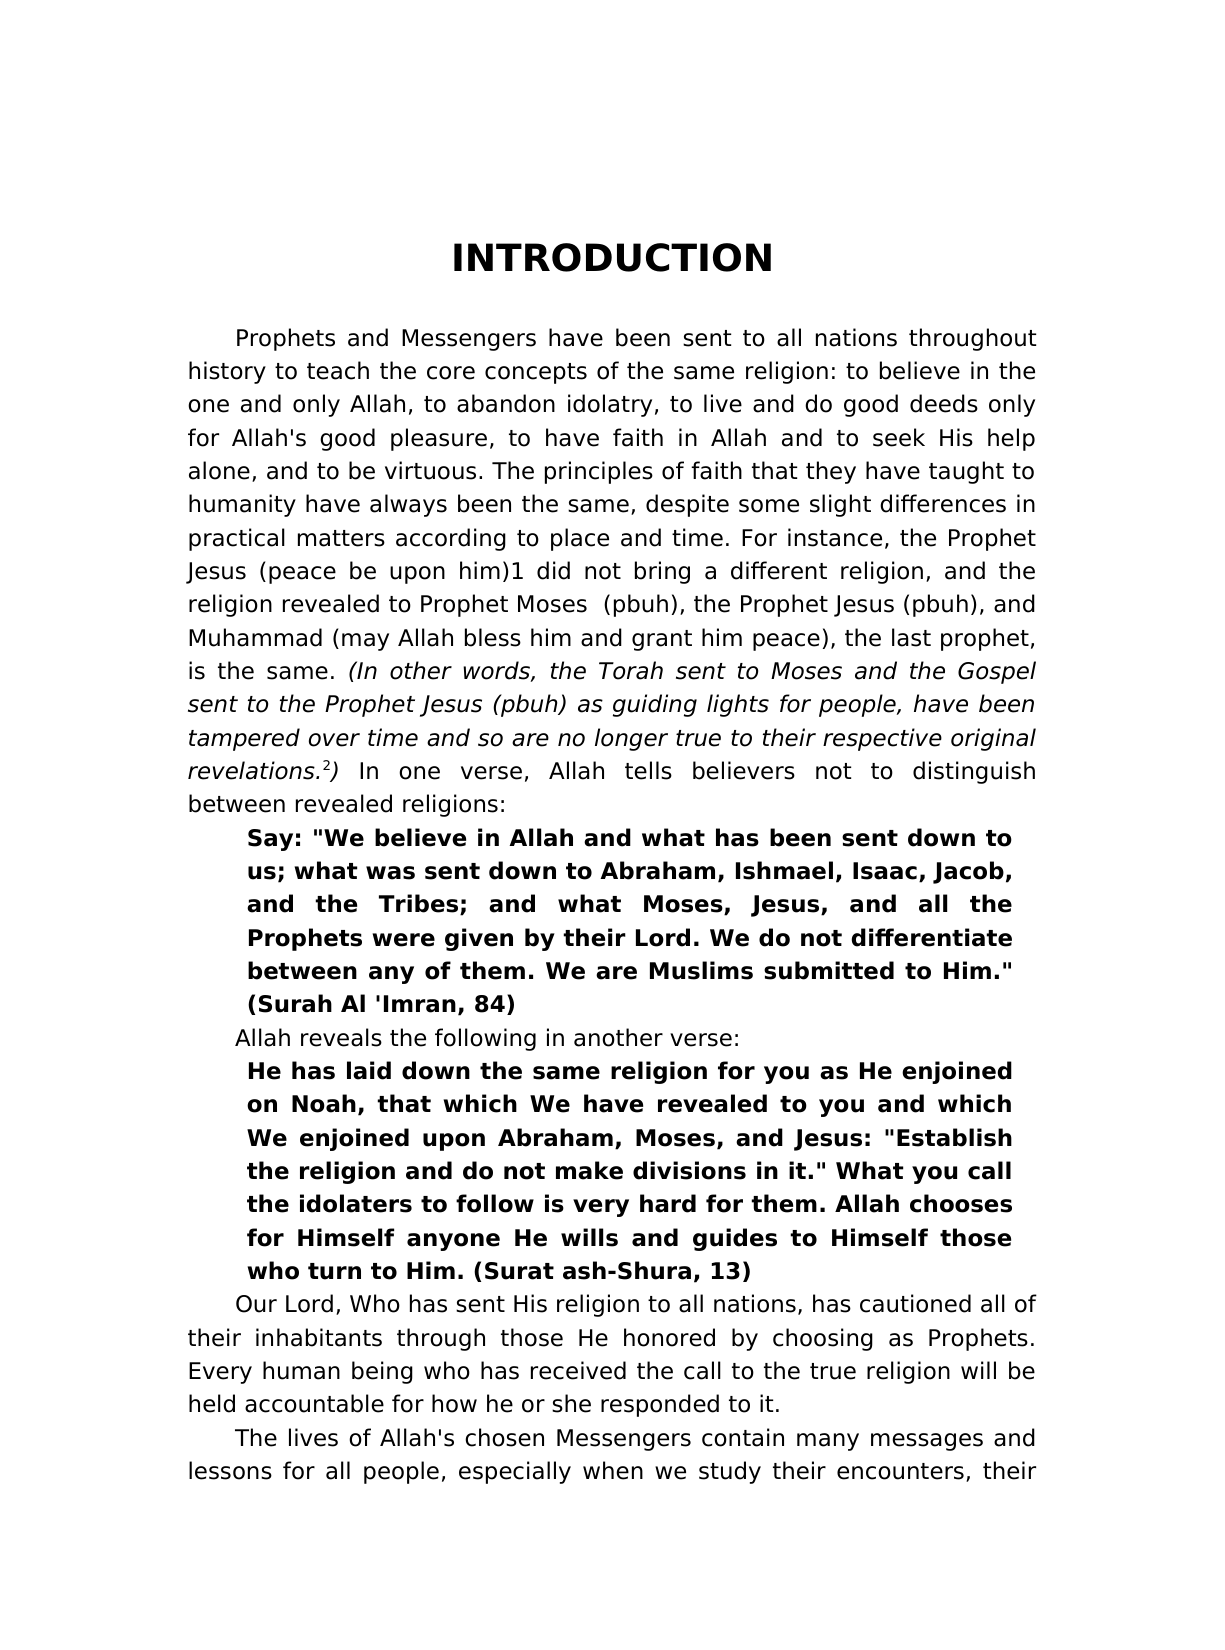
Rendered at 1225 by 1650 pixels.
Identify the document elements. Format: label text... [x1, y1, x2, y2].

text The lives of Allah's chosen Messengers contain many messages and lessons for all people, especially when we study their encounters, their [187, 1419, 1037, 1486]
subtitle INTRODUCTION [187, 236, 1037, 280]
text Prophets and Messengers have been sent to all nations throughout history to teach the core concepts of the same religion: to believe in the one and only Allah, to abandon idolatry, to live and do good deeds only for Allah's good pleasure, to have faith in Allah and to seek His help alone, and to be virtuous. The principles of faith that they have taught to humanity have always been the same, despite some slight differences in practical matters according to place and time. For instance, the Prophet Jesus (peace be upon him)1 did not bring a different religion, and the religion revealed to Prophet Moses (pbuh), the Prophet Jesus (pbuh), and Muhammad (may Allah bless him and grant him peace), the last prophet, is the same. (In other words, the Torah sent to Moses and the Gospel sent to the Prophet Jesus (pbuh) as guiding lights for people, have been tampered over time and so are no longer true to their respective original revelations.2) In one verse, Allah tells believers not to distinguish between revealed religions: [187, 319, 1037, 819]
text Allah reveals the following in another verse: [187, 1019, 1037, 1053]
text He has laid down the same religion for you as He enjoined on Noah, that which We have revealed to you and which We enjoined upon Abraham, Moses, and Jesus: "Establish the religion and do not make divisions in it." What you call the idolaters to follow is very hard for them. Allah chooses for Himself anyone He wills and guides to Himself those who turn to Him. (Surat ash-Shura, 13) [247, 1053, 1014, 1286]
text Say: "We believe in Allah and what has been sent down to us; what was sent down to Abraham, Ishmael, Isaac, Jacob, and the Tribes; and what Moses, Jesus, and all the Prophets were given by their Lord. We do not differentiate between any of them. We are Muslims submitted to Him." (Surah Al 'Imran, 84) [247, 819, 1014, 1019]
text Our Lord, Who has sent His religion to all nations, has cautioned all of their inhabitants through those He honored by choosing as Prophets. Every human being who has received the call to the true religion will be held accountable for how he or she responded to it. [187, 1286, 1037, 1419]
